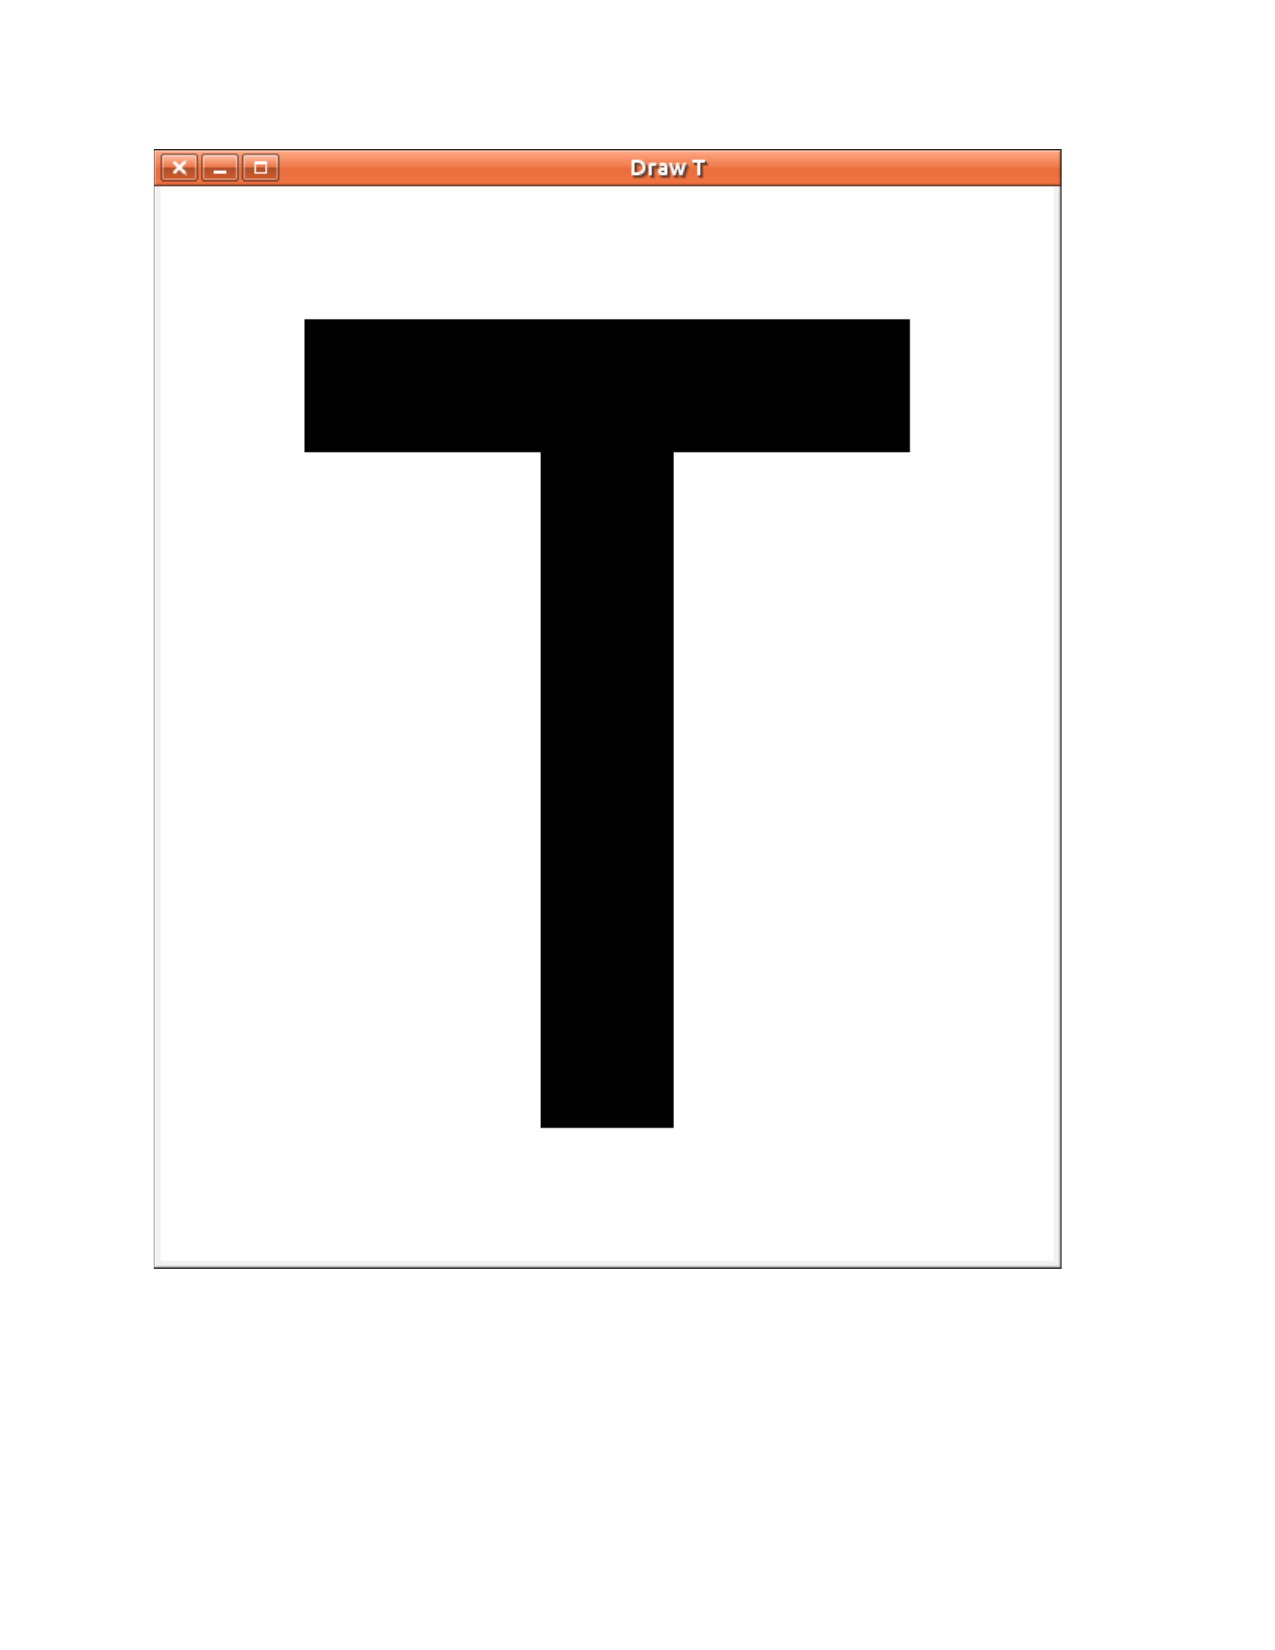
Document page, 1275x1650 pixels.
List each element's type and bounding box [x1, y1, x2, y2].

picture [153, 149, 1062, 1269]
